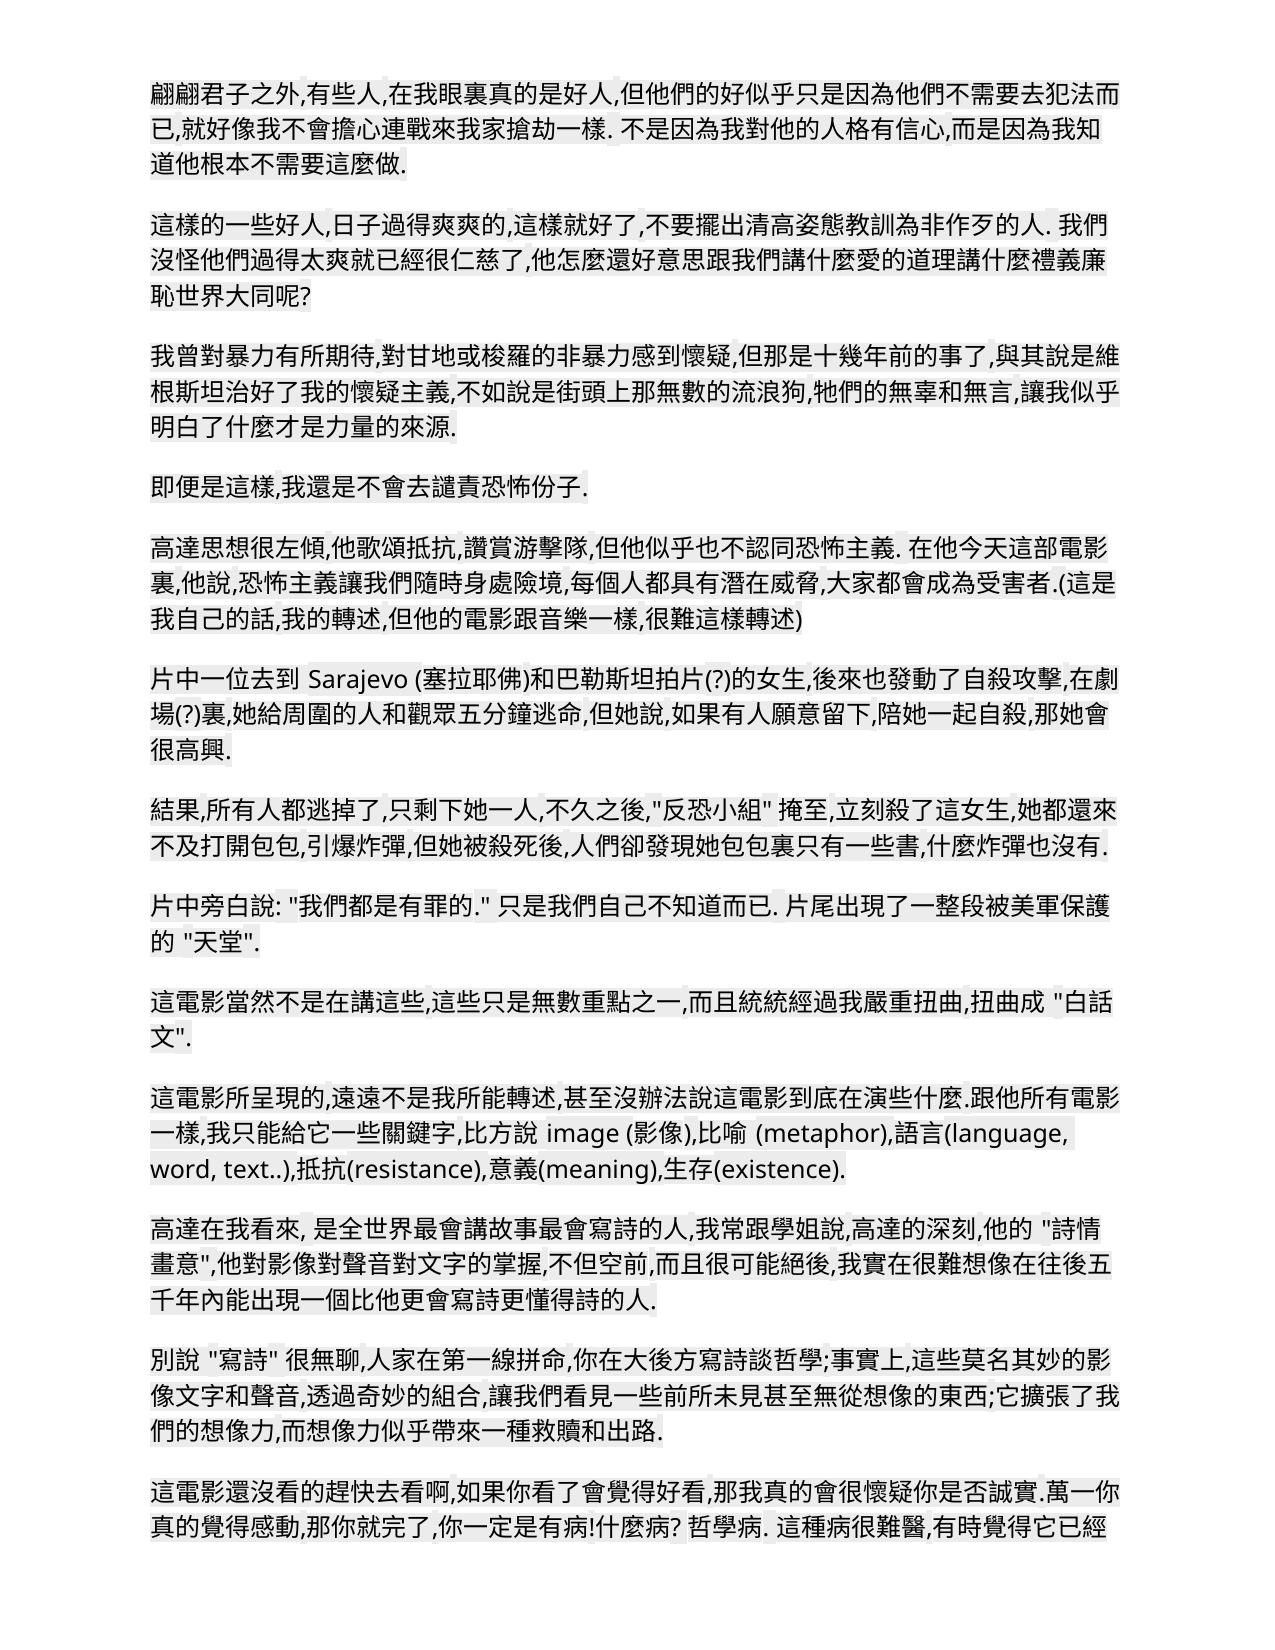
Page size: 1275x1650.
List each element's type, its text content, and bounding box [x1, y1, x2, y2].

text 這電影當然不是在講這些,這些只是無數重點之一,而且統統經過我嚴重扭曲,扭曲成 "白話文". [150, 983, 1125, 1054]
text 高達思想很左傾,他歌頌抵抗,讚賞游擊隊,但他似乎也不認同恐怖主義. 在他今天這部電影裏,他說,恐怖主義讓我們隨時身處險境,每個人都具有潛在威脅,大家都會成為受害者.(這是我自己的話,我的轉述,但他的電影跟音樂一樣,很難這樣轉述) [150, 529, 1125, 635]
text 片中旁白說: "我們都是有罪的." 只是我們自己不知道而已. 片尾出現了一整段被美軍保護的 "天堂". [150, 887, 1125, 958]
text 高達在我看來, 是全世界最會講故事最會寫詩的人,我常跟學姐說,高達的深刻,他的 "詩情畫意",他對影像對聲音對文字的掌握,不但空前,而且很可能絕後,我實在很難想像在往後五千年內能出現一個比他更會寫詩更懂得詩的人. [150, 1210, 1125, 1317]
text 片中一位去到 Sarajevo (塞拉耶佛)和巴勒斯坦拍片(?)的女生,後來也發動了自殺攻擊,在劇場(?)裏,她給周圍的人和觀眾五分鐘逃命,但她說,如果有人願意留下,陪她一起自殺,那她會很高興. [150, 660, 1125, 767]
text 結果,所有人都逃掉了,只剩下她一人,不久之後,"反恐小組" 掩至,立刻殺了這女生,她都還來不及打開包包,引爆炸彈,但她被殺死後,人們卻發現她包包裏只有一些書,什麼炸彈也沒有. [150, 792, 1125, 862]
text 即便是這樣,我還是不會去譴責恐怖份子. [150, 469, 1125, 504]
text 這電影所呈現的,遠遠不是我所能轉述,甚至沒辦法說這電影到底在演些什麼.跟他所有電影一樣,我只能給它一些關鍵字,比方說 image (影像),比喻 (metaphor),語言(language, word, text..),抵抗(resistance),意義(meaning),生存(existence). [150, 1079, 1125, 1185]
text 別說 "寫詩" 很無聊,人家在第一線拼命,你在大後方寫詩談哲學;事實上,這些莫名其妙的影像文字和聲音,透過奇妙的組合,讓我們看見一些前所未見甚至無從想像的東西;它擴張了我們的想像力,而想像力似乎帶來一種救贖和出路. [150, 1342, 1125, 1448]
text 翩翩君子之外,有些人,在我眼裏真的是好人,但他們的好似乎只是因為他們不需要去犯法而已,就好像我不會擔心連戰來我家搶劫一樣. 不是因為我對他的人格有信心,而是因為我知道他根本不需要這麼做. [150, 75, 1125, 181]
text 這樣的一些好人,日子過得爽爽的,這樣就好了,不要擺出清高姿態教訓為非作歹的人. 我們沒怪他們過得太爽就已經很仁慈了,他怎麼還好意思跟我們講什麼愛的道理講什麼禮義廉恥世界大同呢? [150, 206, 1125, 312]
text 我曾對暴力有所期待,對甘地或梭羅的非暴力感到懷疑,但那是十幾年前的事了,與其說是維根斯坦治好了我的懷疑主義,不如說是街頭上那無數的流浪狗,牠們的無辜和無言,讓我似乎明白了什麼才是力量的來源. [150, 337, 1125, 444]
text 這電影還沒看的趕快去看啊,如果你看了會覺得好看,那我真的會很懷疑你是否誠實.萬一你真的覺得感動,那你就完了,你一定是有病!什麼病? 哲學病. 這種病很難醫,有時覺得它已經 [150, 1473, 1125, 1544]
